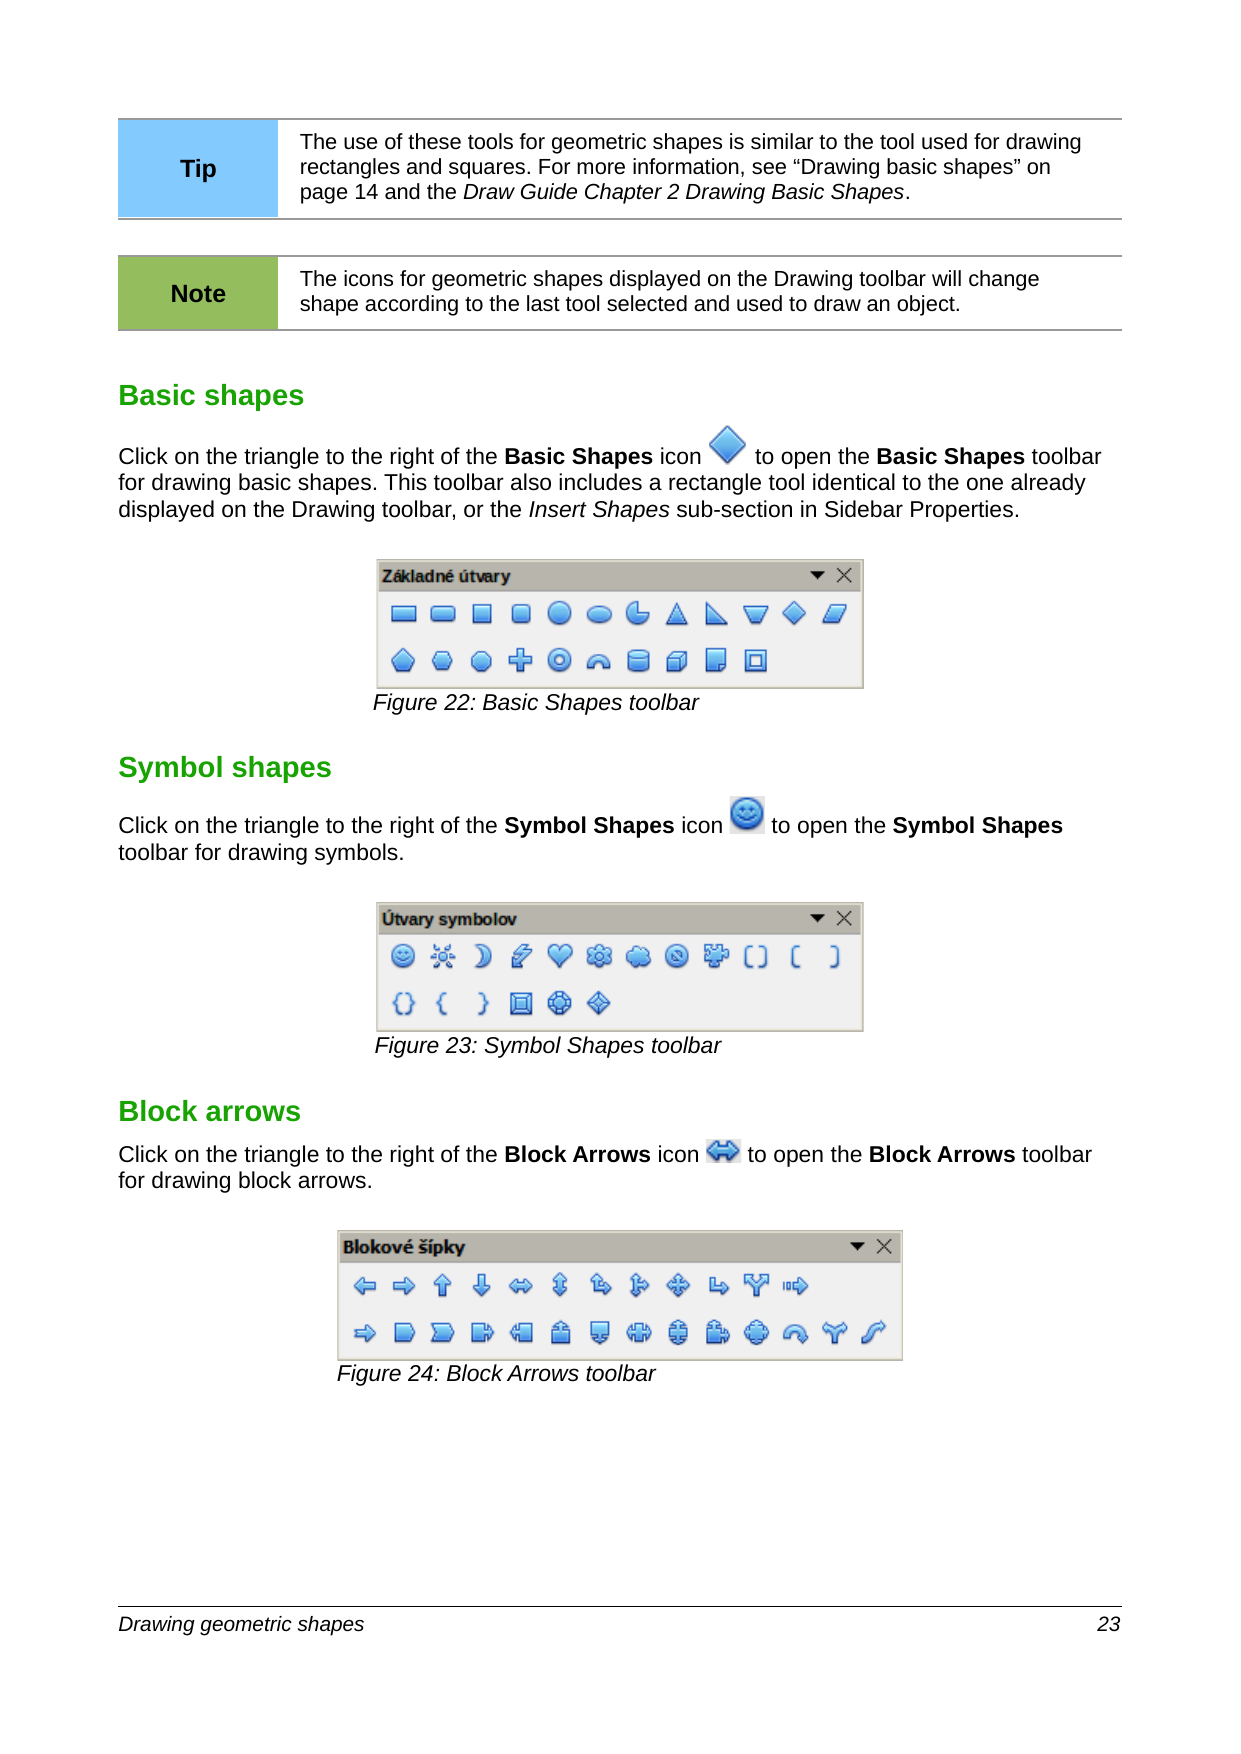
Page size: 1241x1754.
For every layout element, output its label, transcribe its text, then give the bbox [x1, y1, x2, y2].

subtitle Basic shapes [118, 378, 1122, 411]
picture [376, 902, 864, 1032]
subtitle Block arrows [118, 1093, 1122, 1127]
text Figure 23: Symbol Shapes toolbar [374, 913, 866, 1058]
picture [376, 559, 864, 689]
text Click on the triangle to the right of the Block Arrows icon to open the Block Arrows toolbar for drawing block arrows. [118, 1139, 1122, 1194]
table_header Tip [118, 120, 278, 217]
table_header Note [118, 257, 278, 329]
text Click on the triangle to the right of the Symbol Shapes icon to open the Symbol Shapes toolbar for drawing symbols. [118, 796, 1122, 865]
table_header The use of these tools for geometric shapes is similar to the tool used for drawing rectangles and squares. For more information, see “Drawing basic shapes” on page 14 and the Draw Guide Chapter 2 Drawing Basic Shapes. [278, 120, 1122, 217]
picture [708, 423, 749, 465]
text Figure 24: Block Arrows toolbar [337, 1242, 904, 1387]
text Figure 22: Basic Shapes toolbar [373, 571, 867, 715]
picture [729, 796, 765, 834]
subtitle Symbol shapes [118, 750, 1122, 784]
text Click on the triangle to the right of the Basic Shapes icon to open the Basic Shapes toolbar for drawing basic shapes. This toolbar also includes a rectangle tool identical to the one already displayed on the Drawing toolbar, or the Insert Shapes sub-section in Sidebar Properties. [118, 424, 1122, 522]
table_header The icons for geometric shapes displayed on the Drawing toolbar will change shape according to the last tool selected and used to draw an object. [278, 257, 1122, 329]
picture [337, 1230, 903, 1361]
picture [705, 1139, 742, 1163]
